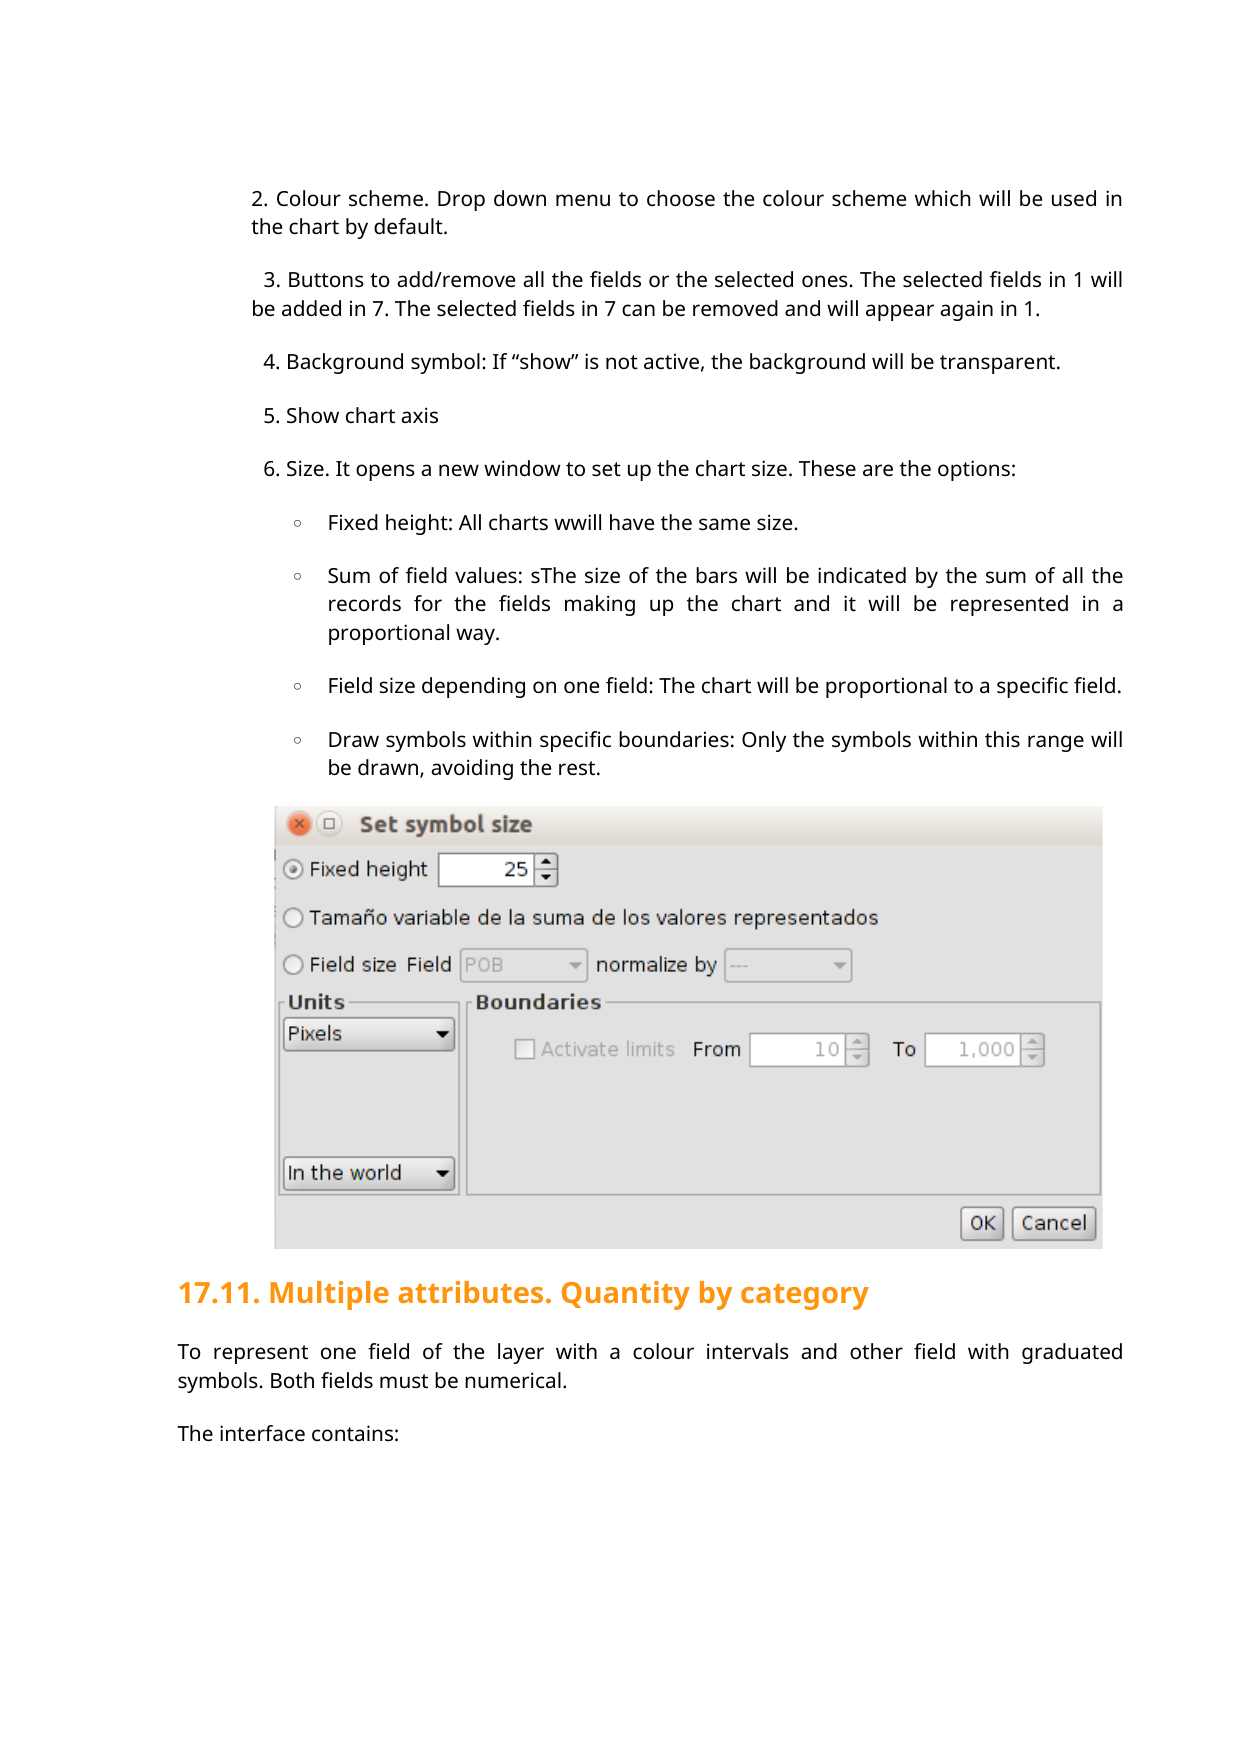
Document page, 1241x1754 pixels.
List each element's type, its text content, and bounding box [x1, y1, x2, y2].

list Sum of field values: sThe size of the bars will be indicated by the sum of all the records for the fields making up the chart and it will be represented in a proportional way. [290, 561, 1125, 646]
list 5. Show chart axis [215, 401, 1125, 429]
picture [274, 806, 1103, 1249]
subtitle 17.11. Multiple attributes. Quantity by category [177, 1273, 1125, 1312]
list Draw symbols within specific boundaries: Only the symbols within this range will be drawn, avoiding the rest. [290, 725, 1125, 782]
list 6. Size. It opens a new window to set up the chart size. These are the options: [215, 454, 1125, 483]
list 4. Background symbol: If “show” is not active, the background will be transparent. [215, 347, 1125, 376]
list 2. Colour scheme. Drop down menu to choose the colour scheme which will be used in the chart by default. [251, 184, 1125, 241]
text The interface contains: [177, 1419, 1125, 1448]
list 3. Buttons to add/remove all the fields or the selected ones. The selected fields in 1 will be added in 7. The selected fields in 7 can be removed and will appear again in 1. [213, 266, 1125, 322]
list Field size depending on one field: The chart will be proportional to a specific field. [290, 671, 1125, 700]
text To represent one field of the layer with a colour intervals and other field with graduated symbols. Both fields must be numerical. [177, 1337, 1125, 1394]
list Fixed height: All charts wwill have the same size. [290, 508, 1125, 536]
